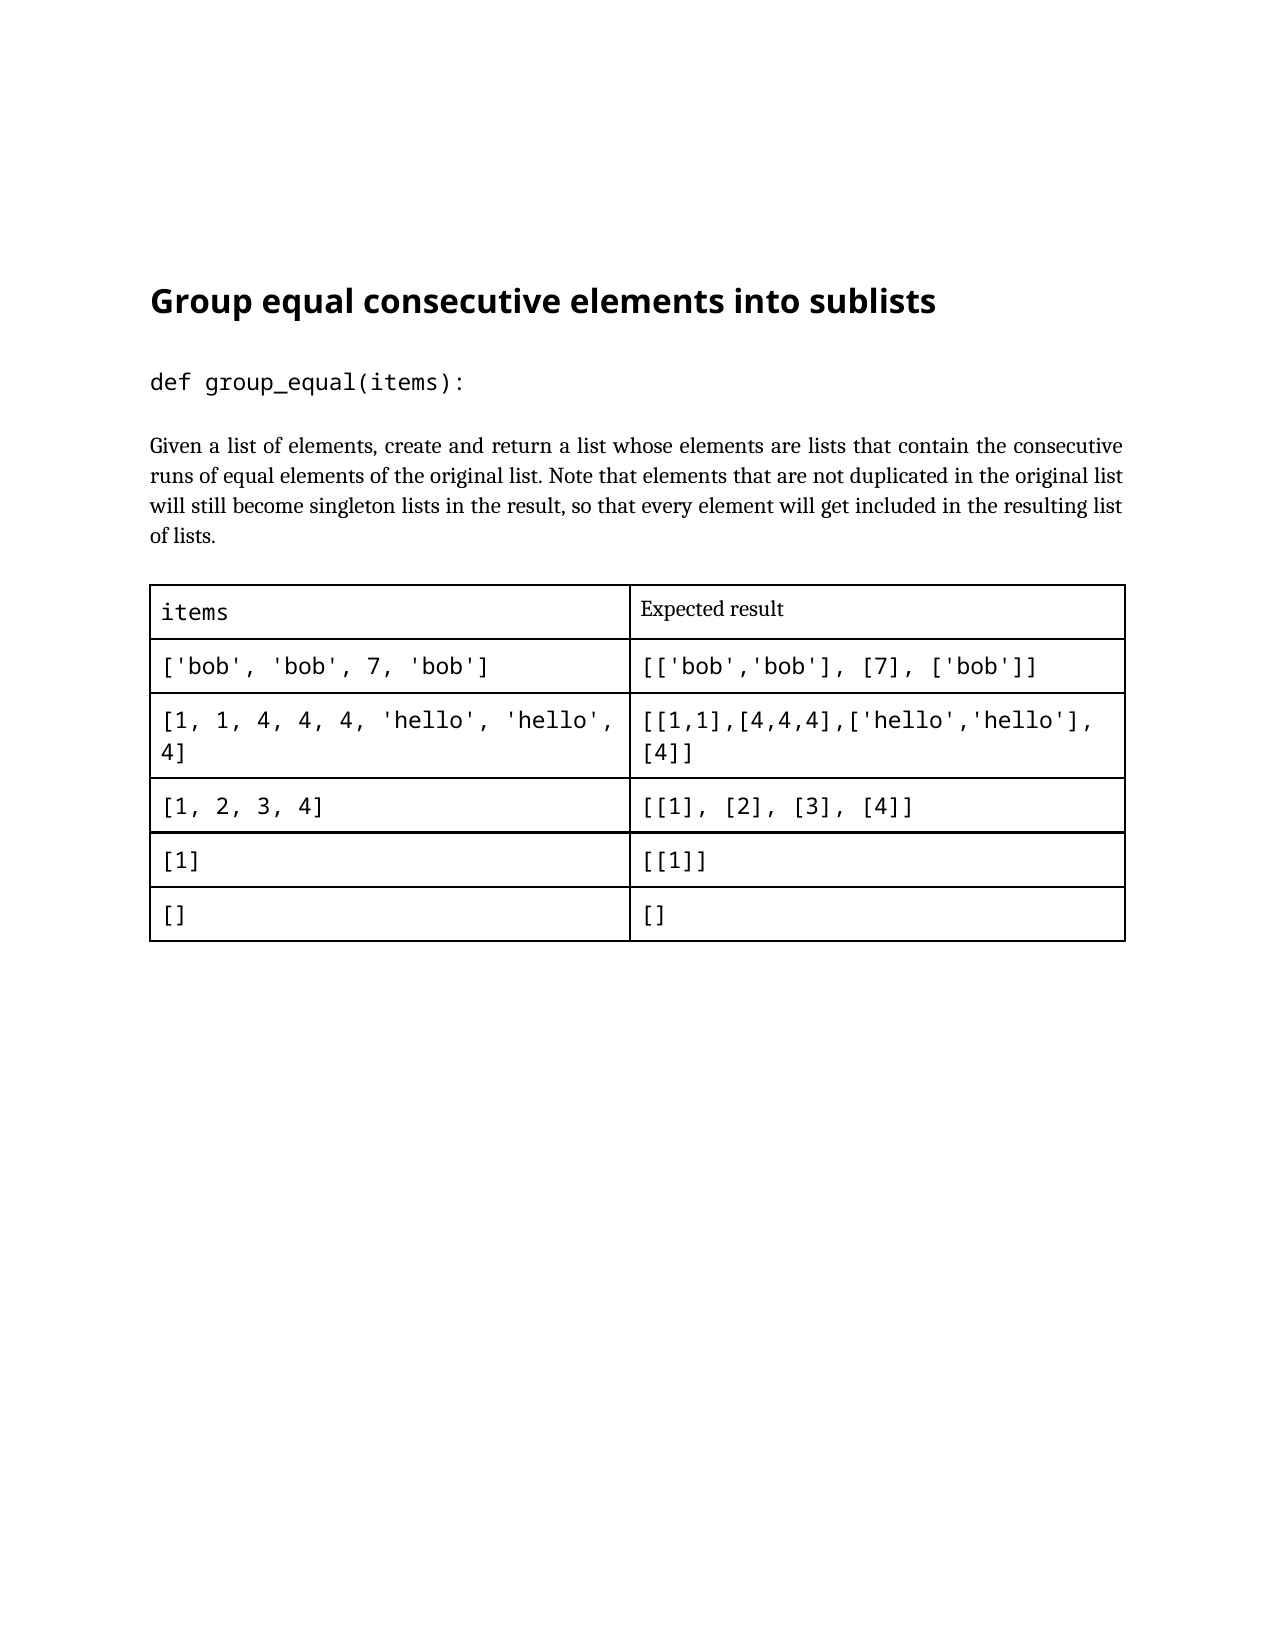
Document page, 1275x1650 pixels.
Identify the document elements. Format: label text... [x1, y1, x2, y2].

text Given a list of elements, create and return a list whose elements are lists that contain the consecutive runs of equal elements of the original list. Note that elements that are not duplicated in the original list will still become singleton lists in the result, so that every element will get included in the resulting list of lists. [150, 432, 1125, 549]
table_cell ['bob', 'bob', 7, 'bob'] [151, 640, 629, 692]
table_cell [[1]] [631, 834, 1124, 886]
table_cell [['bob','bob'], [7], ['bob']] [631, 640, 1124, 692]
table_header items [151, 586, 629, 638]
text def group_equal(items): [150, 366, 1125, 397]
table_cell [] [151, 888, 629, 940]
table_cell [[1,1],[4,4,4],['hello','hello'],[4]] [631, 694, 1124, 777]
subtitle Group equal consecutive elements into sublists [150, 278, 1125, 323]
table_cell [1] [151, 834, 629, 886]
table_cell [1, 2, 3, 4] [151, 779, 629, 831]
table_cell [1, 1, 4, 4, 4, 'hello', 'hello', 4] [151, 694, 629, 777]
table_header Expected result [631, 586, 1124, 638]
table_cell [] [631, 888, 1124, 940]
table_cell [[1], [2], [3], [4]] [631, 779, 1124, 831]
